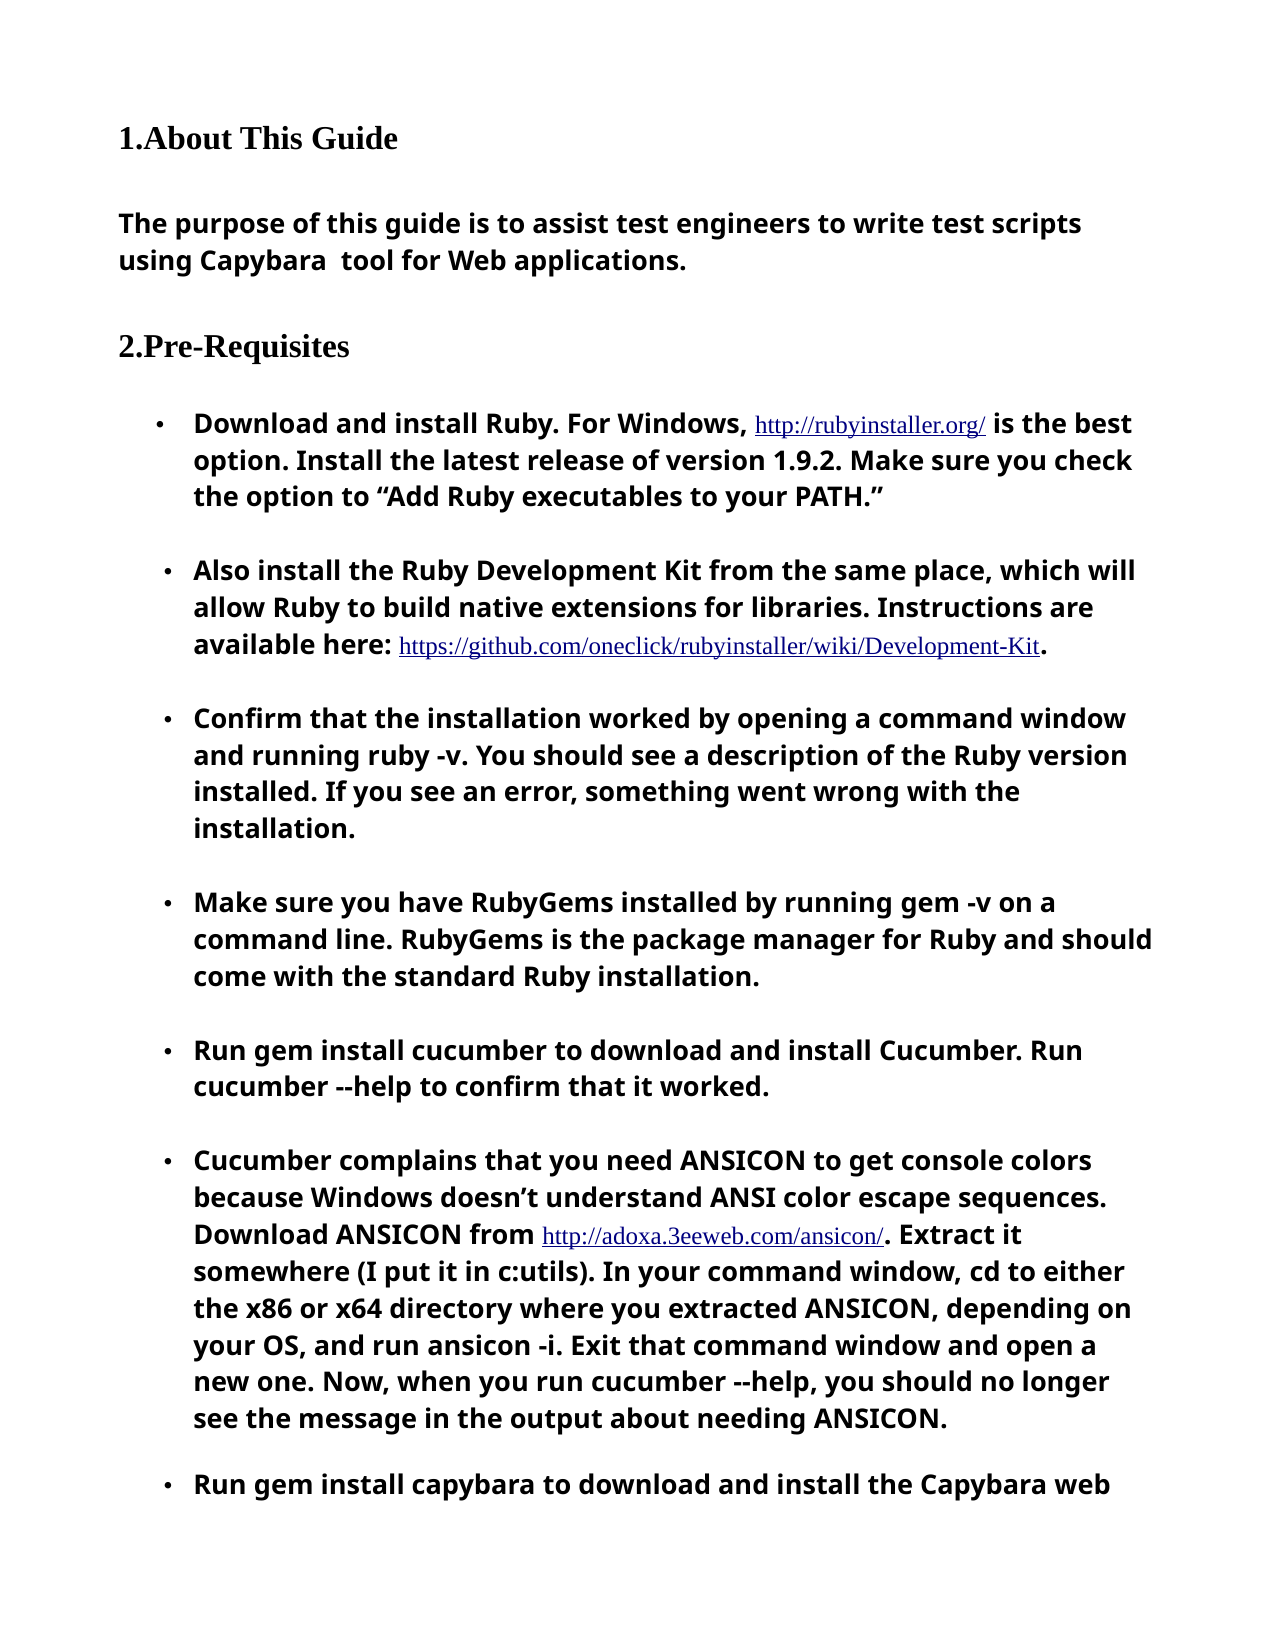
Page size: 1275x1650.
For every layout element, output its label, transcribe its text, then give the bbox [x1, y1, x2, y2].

list Download and install Ruby. For Windows, http://rubyinstaller.org/ is the best option. Install the latest release of version 1.9.2. Make sure you check the option to “Add Ruby executables to your PATH.” [156, 404, 1157, 515]
text 2.Pre-Requisites [118, 326, 1157, 364]
text The purpose of this guide is to assist test engineers to write test scripts using Capybara tool for Web applications. [118, 204, 1157, 278]
list Also install the Ruby Development Kit from the same place, which will allow Ruby to build native extensions for libraries. Instructions are available here: https://github.com/oneclick/rubyinstaller/wiki/Development-Kit. [164, 552, 1157, 662]
list Run gem install cucumber to download and install Cucumber. Run cucumber --help to confirm that it worked. [164, 1031, 1157, 1105]
text 1.About This Guide [118, 118, 1157, 156]
list Cucumber complains that you need ANSICON to get console colors because Windows doesn’t understand ANSI color escape sequences. Download ANSICON from http://adoxa.3eeweb.com/ansicon/. Extract it somewhere (I put it in c:utils). In your command window, cd to either the x86 or x64 directory where you extracted ANSICON, depending on your OS, and run ansicon -i. Exit that command window and open a new one. Now, when you run cucumber --help, you should no longer see the message in the output about needing ANSICON. [164, 1142, 1157, 1437]
list Run gem install capybara to download and install the Capybara web [164, 1465, 1157, 1502]
list Make sure you have RubyGems installed by running gem -v on a command line. RubyGems is the package manager for Ruby and should come with the standard Ruby installation. [164, 883, 1157, 994]
list Confirm that the installation worked by opening a command window and running ruby -v. You should see a description of the Ruby version installed. If you see an error, something went wrong with the installation. [164, 699, 1157, 847]
